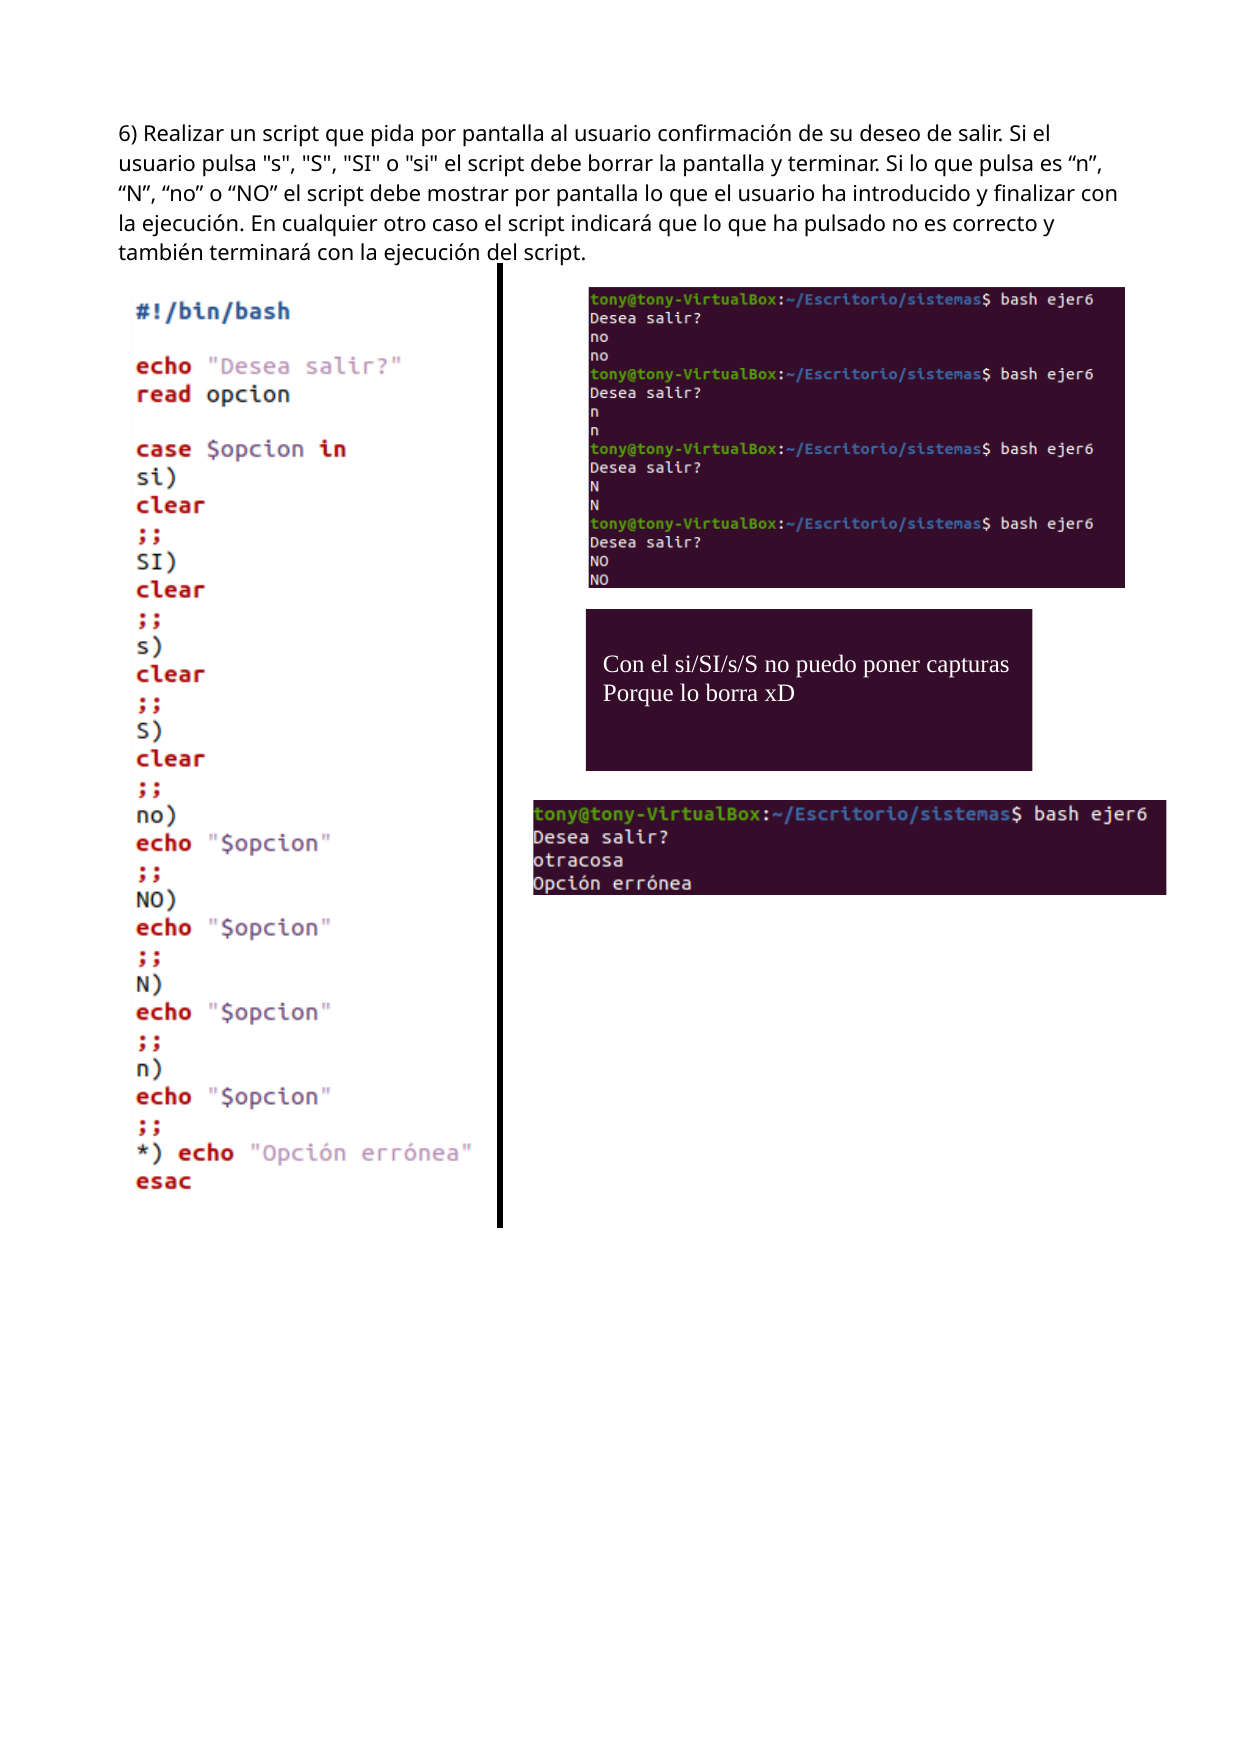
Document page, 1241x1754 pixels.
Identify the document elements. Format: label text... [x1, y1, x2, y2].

picture [588, 287, 1125, 588]
text 6) Realizar un script que pida por pantalla al usuario confirmación de su deseo de salir. Si el usuario pulsa "s", "S", "SI" o "si" el script debe borrar la pantalla y terminar. Si lo que pulsa es “n”, “N”, “no” o “NO” el script debe mostrar por pantalla lo que el usuario ha introducido y finalizar con la ejecución. En cualquier otro caso el script indicará que lo que ha pulsado no es correcto y también terminará con la ejecución del script. [118, 118, 1122, 267]
picture [585, 609, 1033, 771]
picture [130, 296, 479, 1197]
picture [533, 800, 1167, 895]
